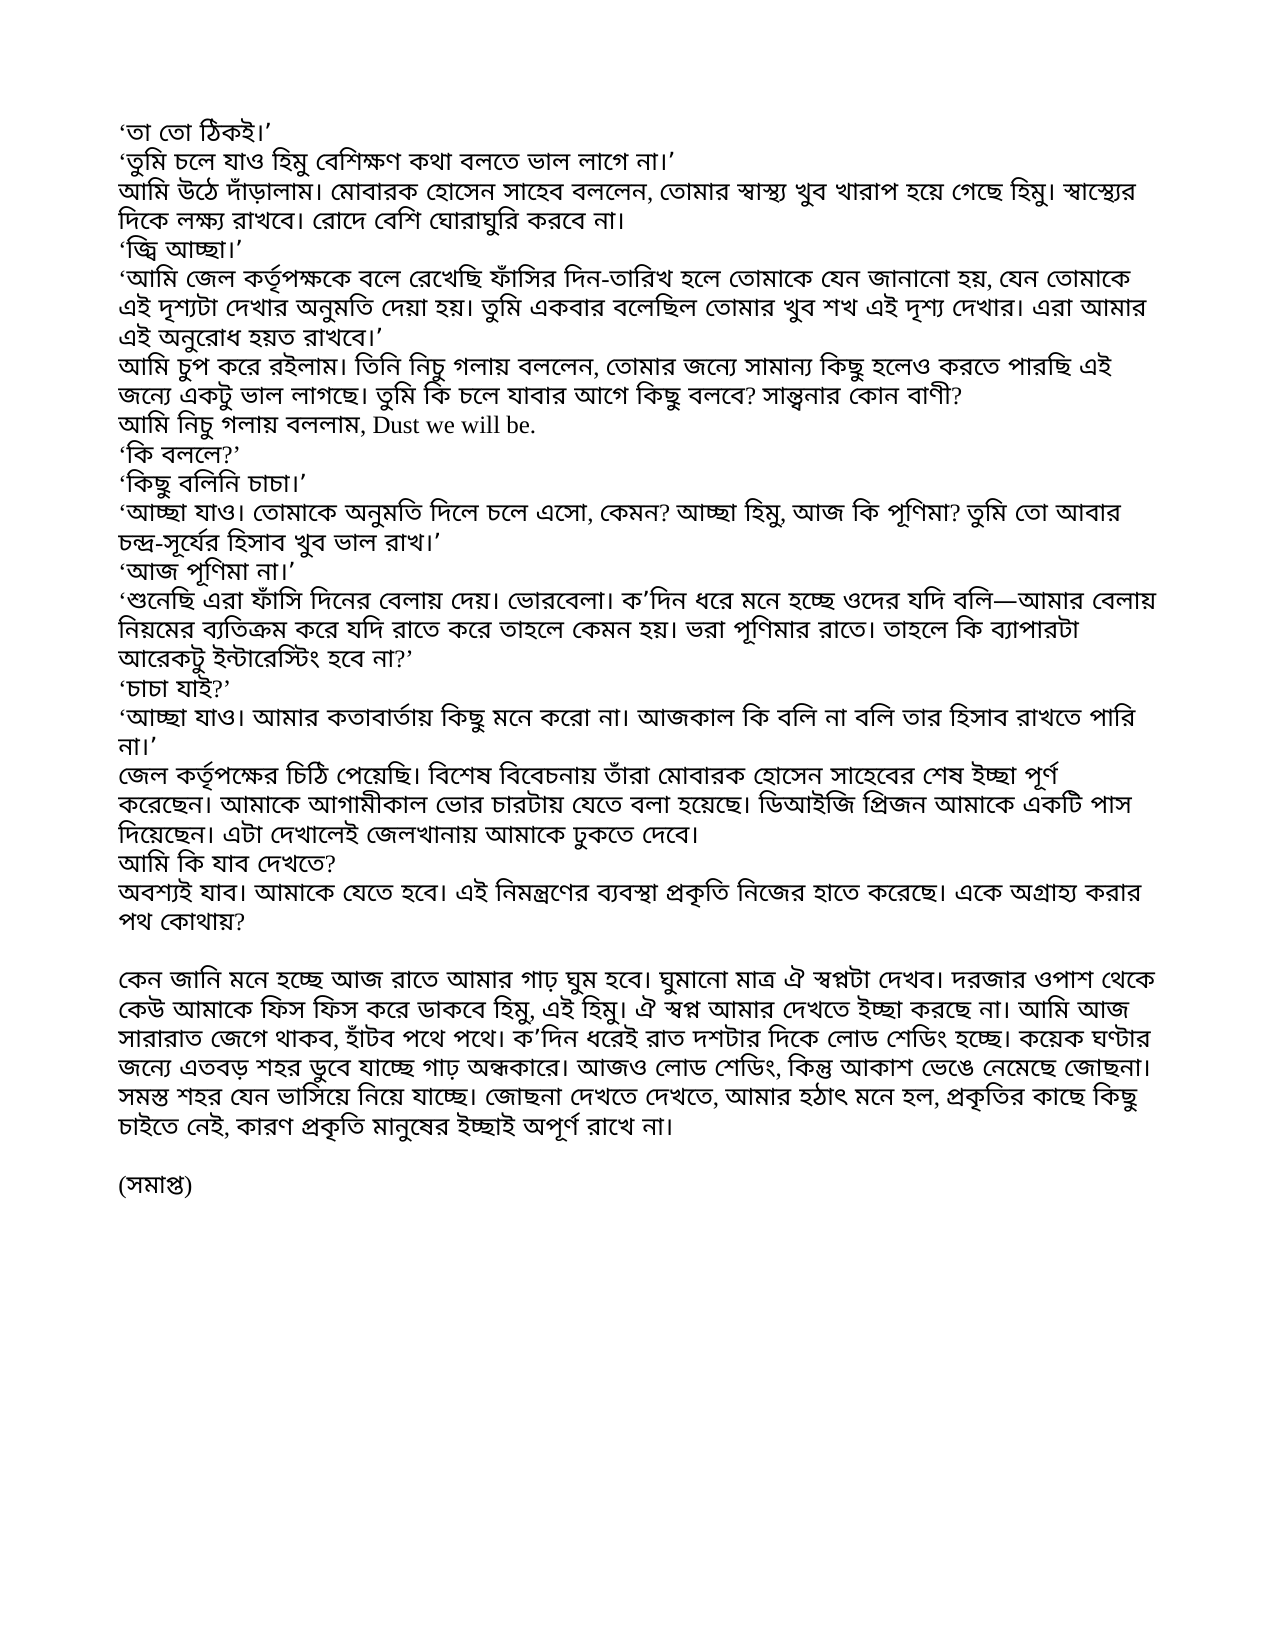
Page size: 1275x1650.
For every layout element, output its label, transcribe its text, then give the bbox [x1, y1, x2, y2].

text ‘আচ্ছা যাও। আমার কতাবার্তায় কিছু মনে করো না। আজকাল কি বলি না বলি তার হিসাব রাখতে পারি না।’ [118, 703, 1157, 762]
text ‘আজ পূণিমা না।’ [198, 557, 1157, 586]
text আমি ‍চুপ করে রইলাম। তিনি নিচু গলায় বললেন, তোমার জন্যে সামান্য কিছু হলেও করতে পারছি এই জন্যে একটু ভাল লাগছে। তুমি কি চলে যাবার আগে কিছু বলবে? সান্ত্বনার কোন বাণী? [118, 352, 1157, 411]
text আমি উঠে দাঁড়ালাম। মোবারক হোসেন সাহেব বললেন, তোমার স্বাস্থ্য খুব খারাপ হয়ে গেছে হিমু। স্বাস্থ্যের দিকে লক্ষ্য রাখবে। রোদে বেশি ঘোরাঘুরি করবে না। [118, 177, 1157, 235]
text ‘চাচা যাই?’ [118, 674, 1157, 703]
text ‘আজ পূণিমা না।’ [118, 557, 209, 586]
text ‘তুমি চলে যাও হিমু বেশিক্ষণ কথা বলতে ভাল লাগে না।’ [118, 147, 303, 177]
text ‘শুনেছি এরা ফাঁসি দিনের বেলায় দেয়। ভোরবেলা। ক’দিন ধরে মনে হচ্ছে ওদের যদি বলি—আমার বেলায় নিয়মের ব্যতিক্রম করে যদি রাতে করে তাহলে কেমন হয়। ভরা পূণিমার রাতে। তাহলে কি ব্যাপারটা আরেকটু ইন্টারেস্টিং হবে না?’ [118, 586, 1157, 674]
text আমি নিচু গলায় বললাম, Dust we will be. [180, 411, 1157, 440]
text আমি কি যাব দেখতে? [118, 849, 1157, 878]
text ‘কি বললে?’ [118, 440, 1157, 469]
text ‘জ্বি আচ্ছা।’ [118, 235, 1157, 264]
text জেল কর্তৃপক্ষের চিঠি পেয়েছি। বিশেষ বিবেচনায় তাঁরা মোবারক হোসেন সাহেবের শেষ ইচ্ছা পূর্ণ করেছেন। আমাকে আগামীকাল ভোর চারটায় যেতে বলা হয়েছে। ডিআইজি প্রিজন আমাকে একটি পাস দিয়েছেন। এটা দেখালেই জেলখানায় আমাকে ঢুকতে দেবে। [118, 762, 1157, 849]
text (সমাপ্ত) [118, 1170, 1157, 1199]
text ‘কিছু বলিনি চাচা।’ [118, 469, 166, 498]
text কেন জানি মনে হচ্ছে আজ রাতে আমার গাঢ় ঘুম হবে। ঘুমানো মাত্র ঐ স্বপ্নটা দেখব। দরজার ওপাশ থেকে কেউ আমাকে ফিস ফিস করে ডাকবে হিমু, এই হিমু। ঐ স্বপ্ন আমার দেখতে ইচ্ছা করছে না। আমি আজ সারারাত জেগে থাকব, হাঁটব পথে পথে। ক’দিন ধরেই রাত দশটার দিকে লোড শেডিং হচ্ছে। কয়েক ঘণ্টার জন্যে এতবড় শহর ডুবে যাচ্ছে গাঢ় অন্ধকারে। আজও লোড শেডিং, কিন্তু আকাশ ভেঙে নেমেছে জোছনা। সমস্ত শহর যেন ভাসিয়ে নিয়ে যাচ্ছে। জোছনা দেখতে দেখতে, আমার হঠাৎ মনে হল, প্রকৃতির কাছে কিছু চাইতে নেই, কারণ প্রকৃতি মানুষের ইচ্ছাই অপূর্ণ রাখে না। [118, 966, 1157, 1141]
text ‘আচ্ছা যাও। তোমাকে অনুমতি দিলে চলে এসো, কেমন? আচ্ছা হিমু, আজ কি পূণিমা? তুমি তো আবার চন্দ্র-সূর্যের হিসাব খুব ভাল রাখ।’ [118, 498, 1157, 557]
text ‘আমি জেল কর্তৃপক্ষকে বলে রেখেছি ফাঁসির দিন-তারিখ হলে তোমাকে যেন জানানো হয়, যেন তোমাকে এই দৃশ্যটা দেখার অনুমতি দেয়া হয়। তুমি একবার বলেছিল তোমার খুব শখ এই দৃশ্য দেখার। এরা আমার এই অনুরোধ হয়ত রাখবে।’ [118, 264, 1157, 352]
text ‘কিছু বলিনি চাচা।’ [129, 469, 1157, 498]
text ‘তা তো ঠিকই।’ [118, 118, 1157, 147]
text ‘তুমি চলে যাও হিমু বেশিক্ষণ কথা বলতে ভাল লাগে না।’ [275, 147, 1157, 177]
text আমি নিচু গলায় বললাম, Dust we will be. [118, 411, 207, 440]
text অবশ্যই যাব। আমাকে যেতে হবে। এই নিমন্ত্রণের ব্যবস্থা প্রকৃতি নিজের হাতে করেছে। একে অগ্রাহ্য করার পথ কোথায়? [118, 878, 1157, 937]
